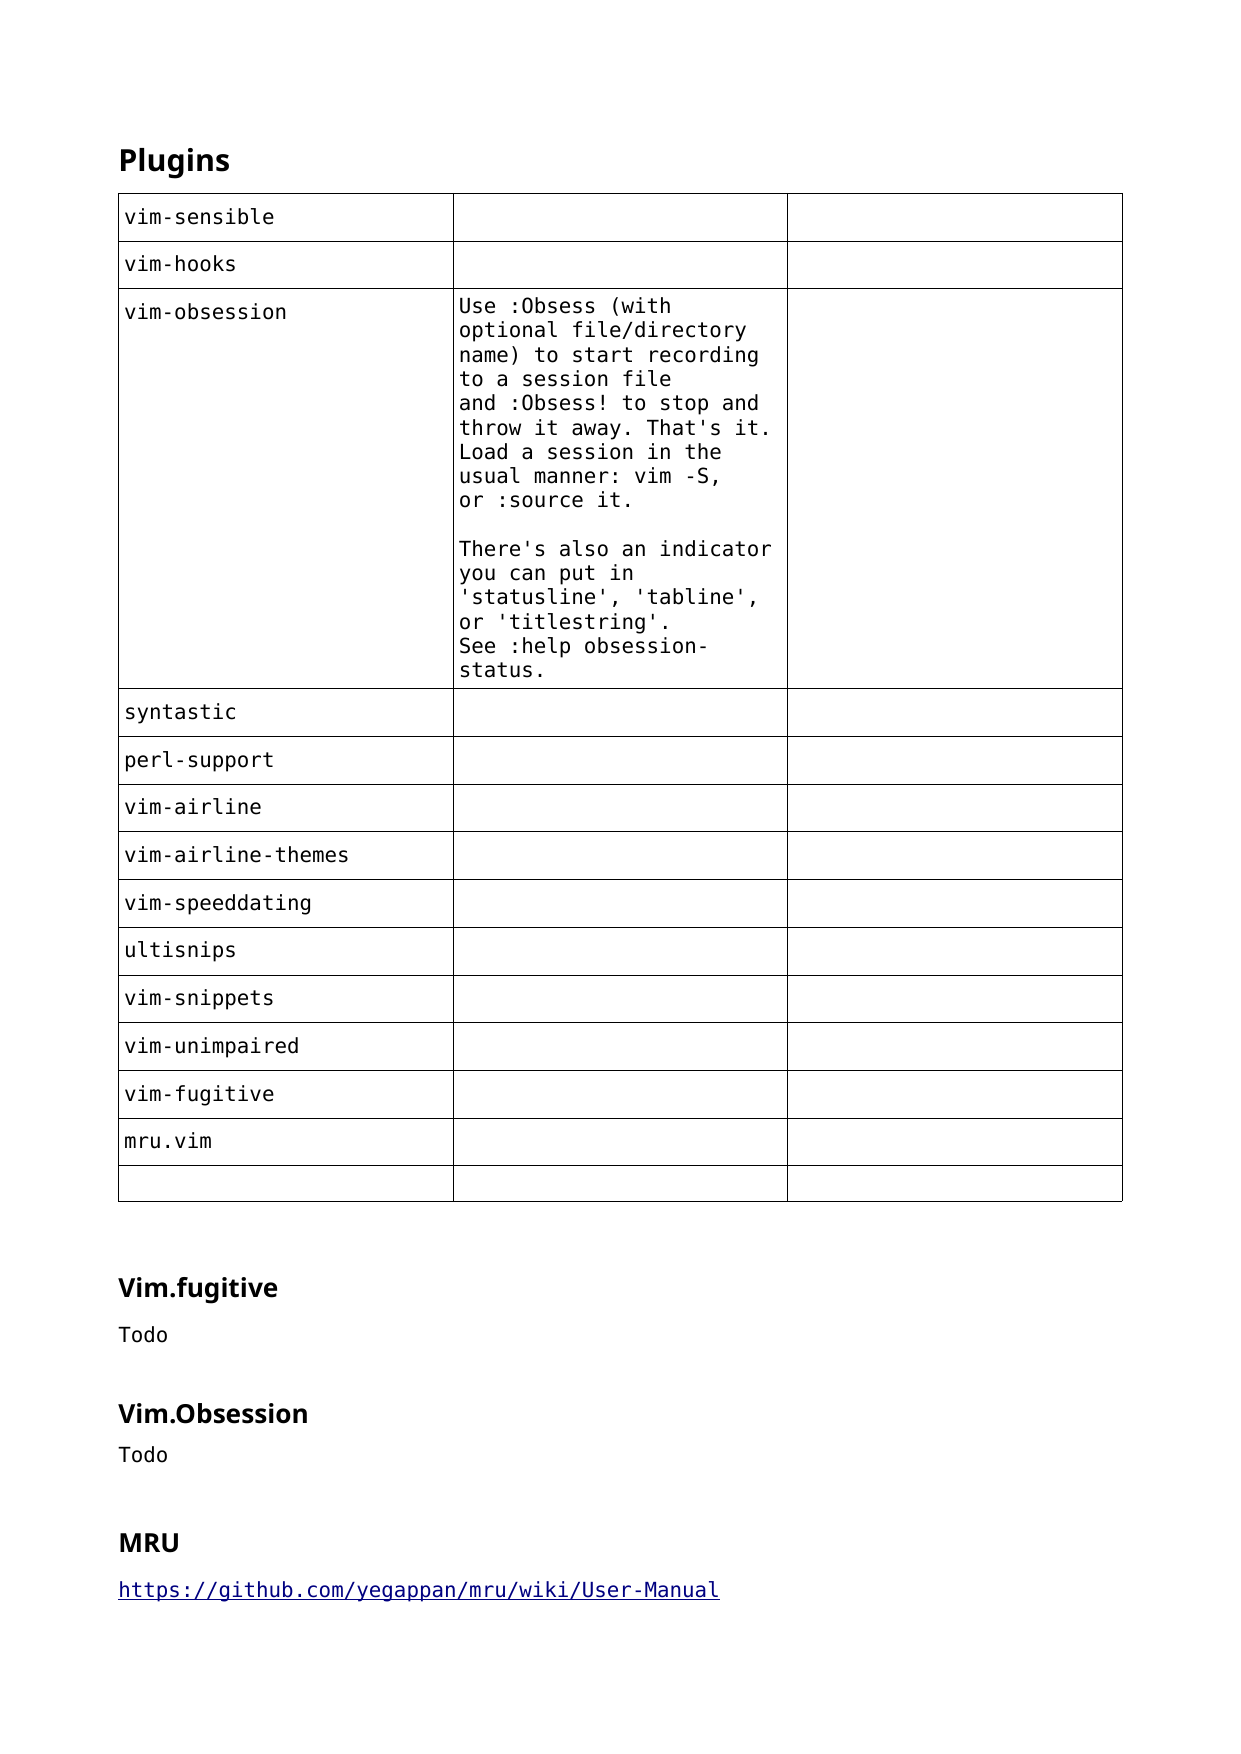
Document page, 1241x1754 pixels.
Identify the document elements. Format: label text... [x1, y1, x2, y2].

table_cell perl-support [119, 737, 453, 784]
table_cell [788, 1023, 1122, 1070]
table_cell vim-obsession [119, 289, 453, 688]
table_cell [788, 1119, 1122, 1165]
text Vim.Obsession [118, 1396, 1122, 1431]
table_cell [788, 1071, 1122, 1118]
table_cell Use :Obsess (with optional file/directory name) to start recording to a session file and :Obsess! to stop and throw it away. That's it. Load a session in the usual manner: vim -S, or :source it. There's also an indicator you can put in 'statusline', 'tabline', or 'titlestring'. See :help obsession-status. [454, 289, 787, 688]
table_cell [454, 1023, 787, 1070]
text https://github.com/yegappan/mru/wiki/User-Manual [118, 1578, 1122, 1603]
table_cell [454, 928, 787, 974]
table_cell [454, 1119, 787, 1165]
table_cell mru.vim [119, 1119, 453, 1165]
table_cell [454, 785, 787, 831]
table_cell vim-airline-themes [119, 832, 453, 879]
table_cell vim-snippets [119, 976, 453, 1022]
table_cell vim-speeddating [119, 880, 453, 927]
subtitle Vim.fugitive [118, 1269, 1122, 1305]
table_cell [788, 785, 1122, 831]
table_cell [788, 1166, 1122, 1201]
table_cell syntastic [119, 689, 453, 736]
table_cell [454, 832, 787, 879]
table_header vim-sensible [119, 194, 453, 241]
table_cell [454, 242, 787, 288]
text Todo [118, 1443, 1122, 1467]
table_cell [788, 976, 1122, 1022]
table_cell [788, 832, 1122, 879]
table_cell [454, 1071, 787, 1118]
table_cell [788, 880, 1122, 927]
table_cell [788, 737, 1122, 784]
table_cell [454, 976, 787, 1022]
table_cell [454, 880, 787, 927]
table_cell [788, 928, 1122, 974]
table_cell [454, 1166, 787, 1201]
table_cell [454, 737, 787, 784]
table_header [788, 194, 1122, 241]
table_cell [788, 289, 1122, 688]
subtitle MRU [118, 1524, 1122, 1560]
subtitle Plugins [118, 139, 1122, 180]
table_header [454, 194, 787, 241]
table_cell [119, 1166, 453, 1201]
table_cell vim-airline [119, 785, 453, 831]
table_cell vim-fugitive [119, 1071, 453, 1118]
table_cell vim-hooks [119, 242, 453, 288]
table_cell [454, 689, 787, 736]
table_cell [788, 242, 1122, 288]
table_cell vim-unimpaired [119, 1023, 453, 1070]
table_cell ultisnips [119, 928, 453, 974]
table_cell [788, 689, 1122, 736]
text Todo [118, 1323, 1122, 1348]
